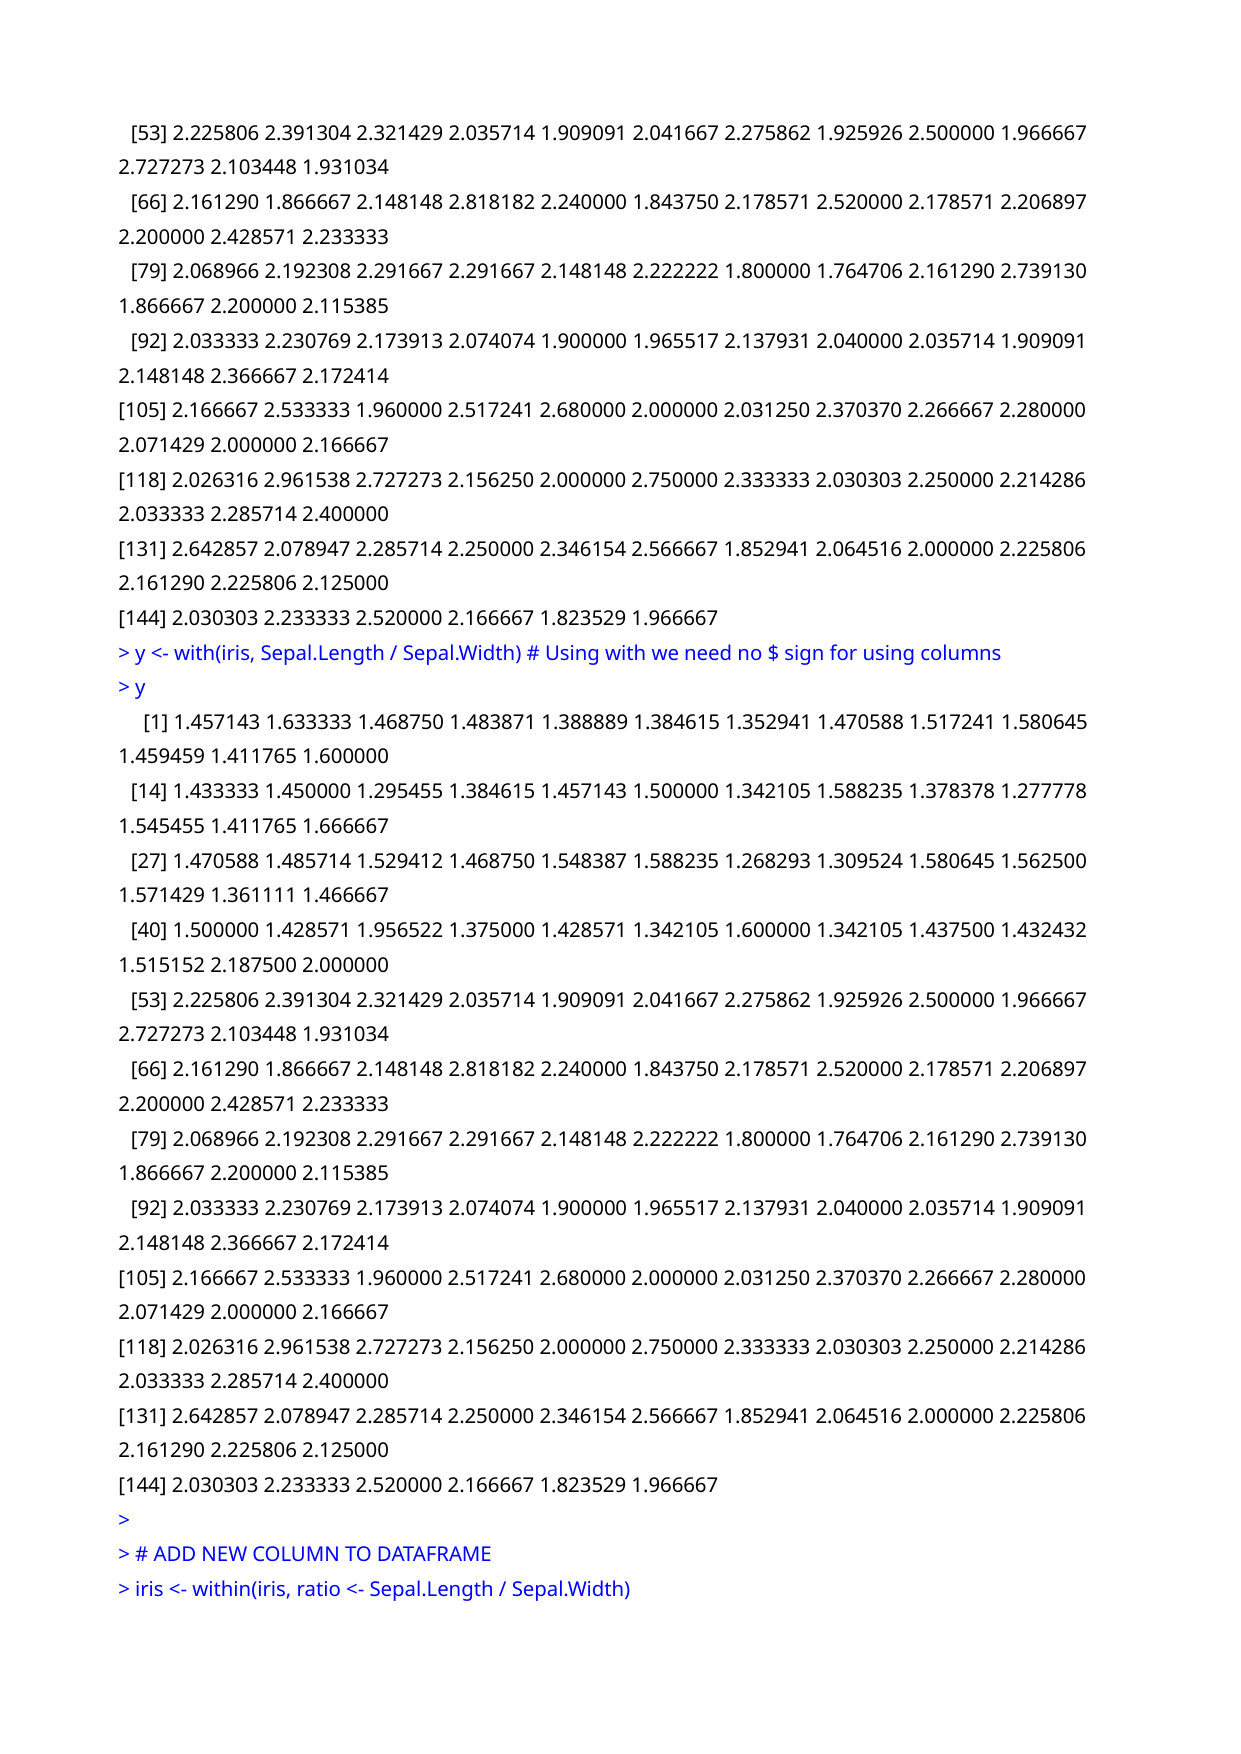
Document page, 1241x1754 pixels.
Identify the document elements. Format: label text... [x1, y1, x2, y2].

text > y [118, 673, 1122, 700]
text > [118, 1505, 1122, 1533]
text [79] 2.068966 2.192308 2.291667 2.291667 2.148148 2.222222 1.800000 1.764706 2.161290 2.739130 1.866667 2.200000 2.115385 [118, 257, 1122, 320]
text [118] 2.026316 2.961538 2.727273 2.156250 2.000000 2.750000 2.333333 2.030303 2.250000 2.214286 2.033333 2.285714 2.400000 [118, 465, 1122, 527]
text > y <- with(iris, Sepal.Length / Sepal.Width) # Using with we need no $ sign for using columns [118, 638, 1122, 666]
text [92] 2.033333 2.230769 2.173913 2.074074 1.900000 1.965517 2.137931 2.040000 2.035714 1.909091 2.148148 2.366667 2.172414 [118, 327, 1122, 389]
text [131] 2.642857 2.078947 2.285714 2.250000 2.346154 2.566667 1.852941 2.064516 2.000000 2.225806 2.161290 2.225806 2.125000 [118, 1401, 1122, 1464]
text [144] 2.030303 2.233333 2.520000 2.166667 1.823529 1.966667 [118, 1471, 1122, 1498]
text > # ADD NEW COLUMN TO DATAFRAME [118, 1540, 1122, 1567]
text [79] 2.068966 2.192308 2.291667 2.291667 2.148148 2.222222 1.800000 1.764706 2.161290 2.739130 1.866667 2.200000 2.115385 [118, 1124, 1122, 1187]
text [14] 1.433333 1.450000 1.295455 1.384615 1.457143 1.500000 1.342105 1.588235 1.378378 1.277778 1.545455 1.411765 1.666667 [118, 777, 1122, 839]
text [40] 1.500000 1.428571 1.956522 1.375000 1.428571 1.342105 1.600000 1.342105 1.437500 1.432432 1.515152 2.187500 2.000000 [118, 916, 1122, 978]
text [66] 2.161290 1.866667 2.148148 2.818182 2.240000 1.843750 2.178571 2.520000 2.178571 2.206897 2.200000 2.428571 2.233333 [118, 1055, 1122, 1117]
text [144] 2.030303 2.233333 2.520000 2.166667 1.823529 1.966667 [118, 603, 1122, 631]
text [92] 2.033333 2.230769 2.173913 2.074074 1.900000 1.965517 2.137931 2.040000 2.035714 1.909091 2.148148 2.366667 2.172414 [118, 1194, 1122, 1256]
text [118] 2.026316 2.961538 2.727273 2.156250 2.000000 2.750000 2.333333 2.030303 2.250000 2.214286 2.033333 2.285714 2.400000 [118, 1332, 1122, 1394]
text [27] 1.470588 1.485714 1.529412 1.468750 1.548387 1.588235 1.268293 1.309524 1.580645 1.562500 1.571429 1.361111 1.466667 [118, 846, 1122, 909]
text [53] 2.225806 2.391304 2.321429 2.035714 1.909091 2.041667 2.275862 1.925926 2.500000 1.966667 2.727273 2.103448 1.931034 [118, 985, 1122, 1048]
text [105] 2.166667 2.533333 1.960000 2.517241 2.680000 2.000000 2.031250 2.370370 2.266667 2.280000 2.071429 2.000000 2.166667 [118, 1263, 1122, 1325]
text [131] 2.642857 2.078947 2.285714 2.250000 2.346154 2.566667 1.852941 2.064516 2.000000 2.225806 2.161290 2.225806 2.125000 [118, 534, 1122, 597]
text [105] 2.166667 2.533333 1.960000 2.517241 2.680000 2.000000 2.031250 2.370370 2.266667 2.280000 2.071429 2.000000 2.166667 [118, 396, 1122, 458]
text [66] 2.161290 1.866667 2.148148 2.818182 2.240000 1.843750 2.178571 2.520000 2.178571 2.206897 2.200000 2.428571 2.233333 [118, 188, 1122, 250]
text [1] 1.457143 1.633333 1.468750 1.483871 1.388889 1.384615 1.352941 1.470588 1.517241 1.580645 1.459459 1.411765 1.600000 [118, 707, 1122, 770]
text > iris <- within(iris, ratio <- Sepal.Length / Sepal.Width) [118, 1574, 1122, 1602]
text [53] 2.225806 2.391304 2.321429 2.035714 1.909091 2.041667 2.275862 1.925926 2.500000 1.966667 2.727273 2.103448 1.931034 [118, 118, 1122, 181]
